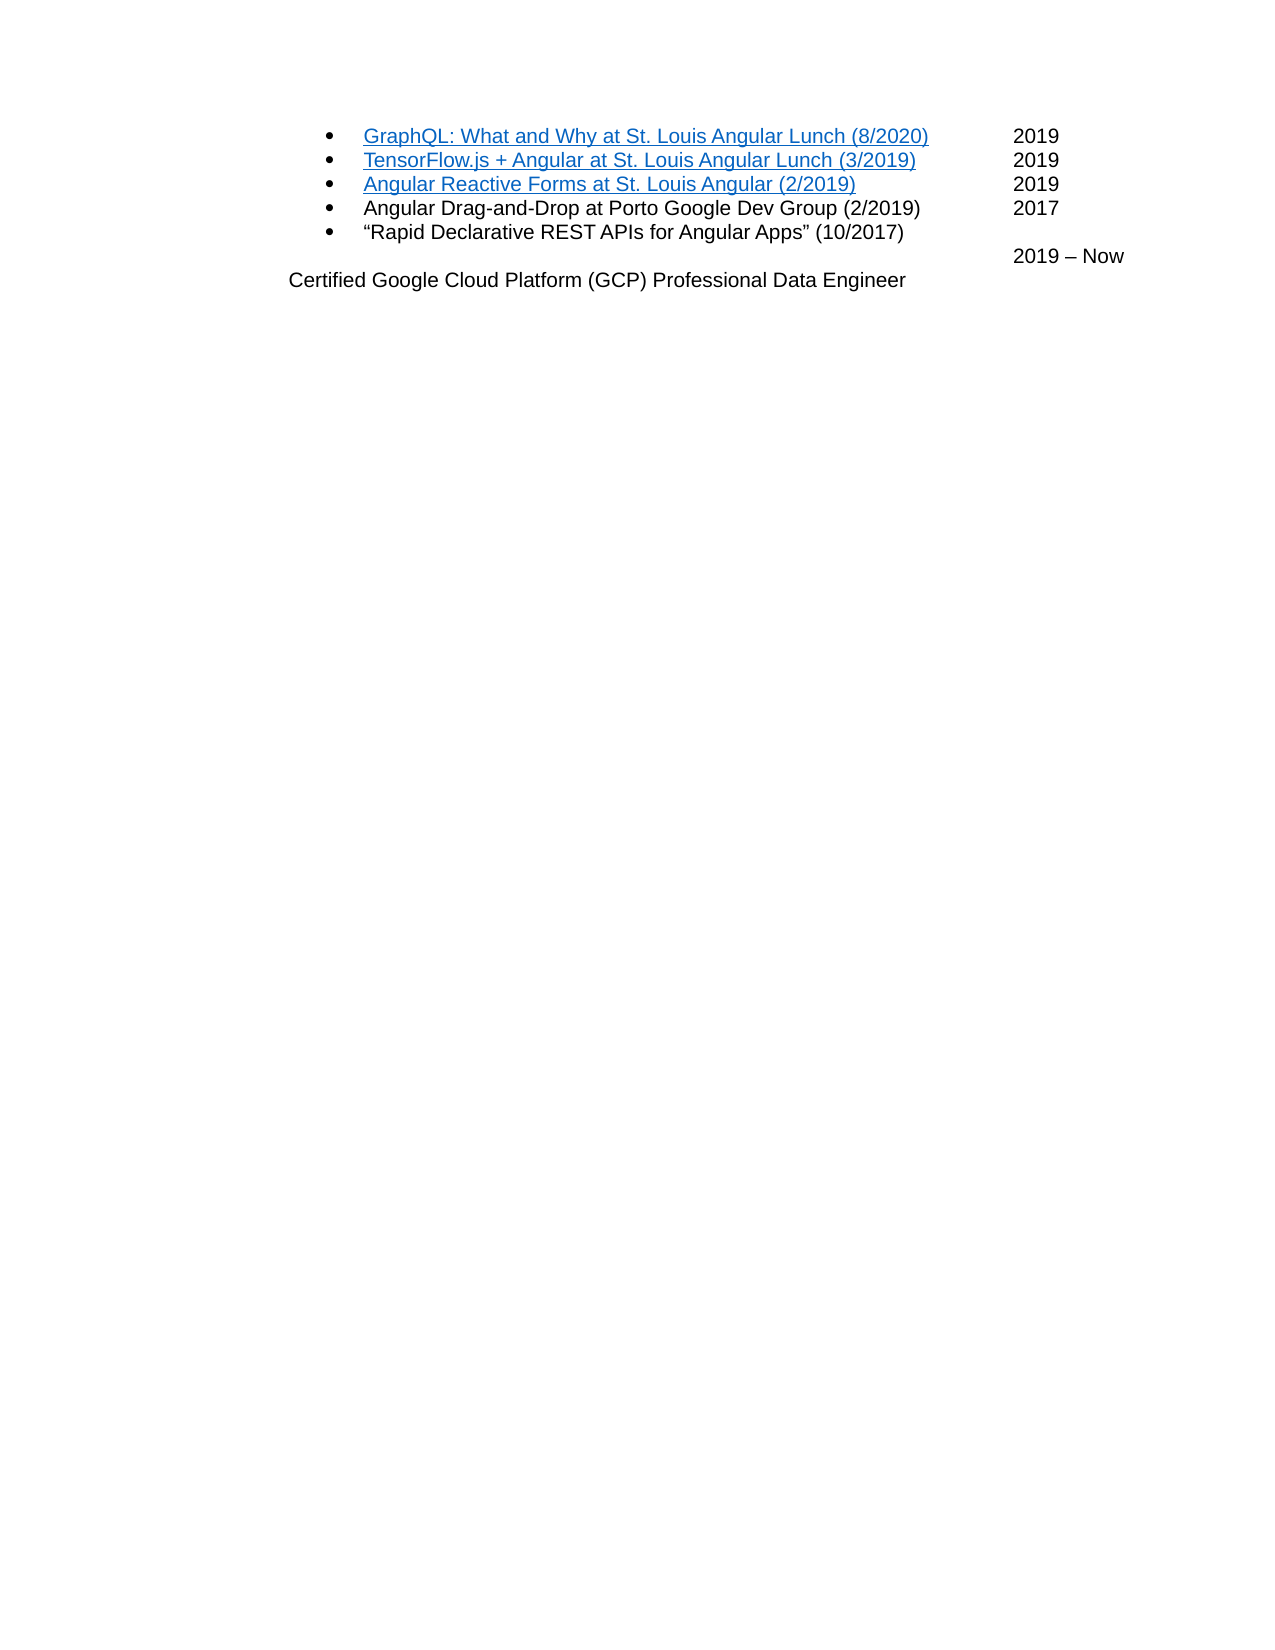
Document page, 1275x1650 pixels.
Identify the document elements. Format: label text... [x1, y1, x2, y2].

table_cell Platform UX Engineer at Lam Research, Coventor, and Oasis Digital Angular 2-10, TypeScript, Angular Material, Node.js, Express.js, Nest.js, Loopback 3, Nrwl Nx, Bazel, Google Cloud Platform, MongoDB, PostgreSQL, GraphQL, Linux (Daily-driver is Ubuntu 20.04) Completed 6 Projects for Clients: Coventor and Lam Research (5 months+) Angular 9-10, Nrwl Nx, Nest.js, Postgres, GraphQL Elekta (5 months) Angular 8-9, Node.js, Express.js, Nrwl Nx, Teams Lam Research Corp (1 year) Angular 6/7/8, Node.js, Express.js, Nrwl Nx, JIRA, Teams 231 commits merged into develop branch = 27% of all commits on develop branch (#2 committer by volume) Pricewaterhouse Coopers (6 months) Angular, Node, Mongo, VSTS Lam Research Corp (7 months) Angular 5, Node.js, Express.js, Loopback 3, Windows 10, JIRA 53 commits merged into develop branch = 19% of all commits on develop branch (#3 committer by volume) Aggio.io (3 weeks) Angular 5, PostgreSQL Taught 8 Angular Classes for Angular Boot Camp: Co-taught 8 Other Angular Classes (09-06-2017, 11-06-2017, 12-11-2017, 01-22-2018, 04-23-2018, 08-21-2018, 02-11-2019, 04-27-2020) Gave Talks at 4 Conferences: Angular Drag-and-Drop at WindyCity DevFest 2019 Angular Drag-and-Drop at St. Louis DevFest 2019 Machine Learning + Angular at COMO DevFest 2019 Full Stack Angular with NestJS at St. Louis DevFest 2019 Gave Talks at 5 Meetups: GraphQL: What and Why at St. Louis Angular Lunch (8/2020) TensorFlow.js + Angular at St. Louis Angular Lunch (3/2019) Angular Reactive Forms at St. Louis Angular (2/2019) Angular Drag-and-Drop at Porto Google Dev Group (2/2019) “Rapid Declarative REST APIs for Angular Apps” (10/2017) Certified Google Cloud Platform (GCP) Professional Data Engineer [276, 118, 1000, 298]
table_cell 2019 2019 2019 2017 2019 – Now [1000, 118, 1158, 298]
table_cell [118, 118, 276, 298]
